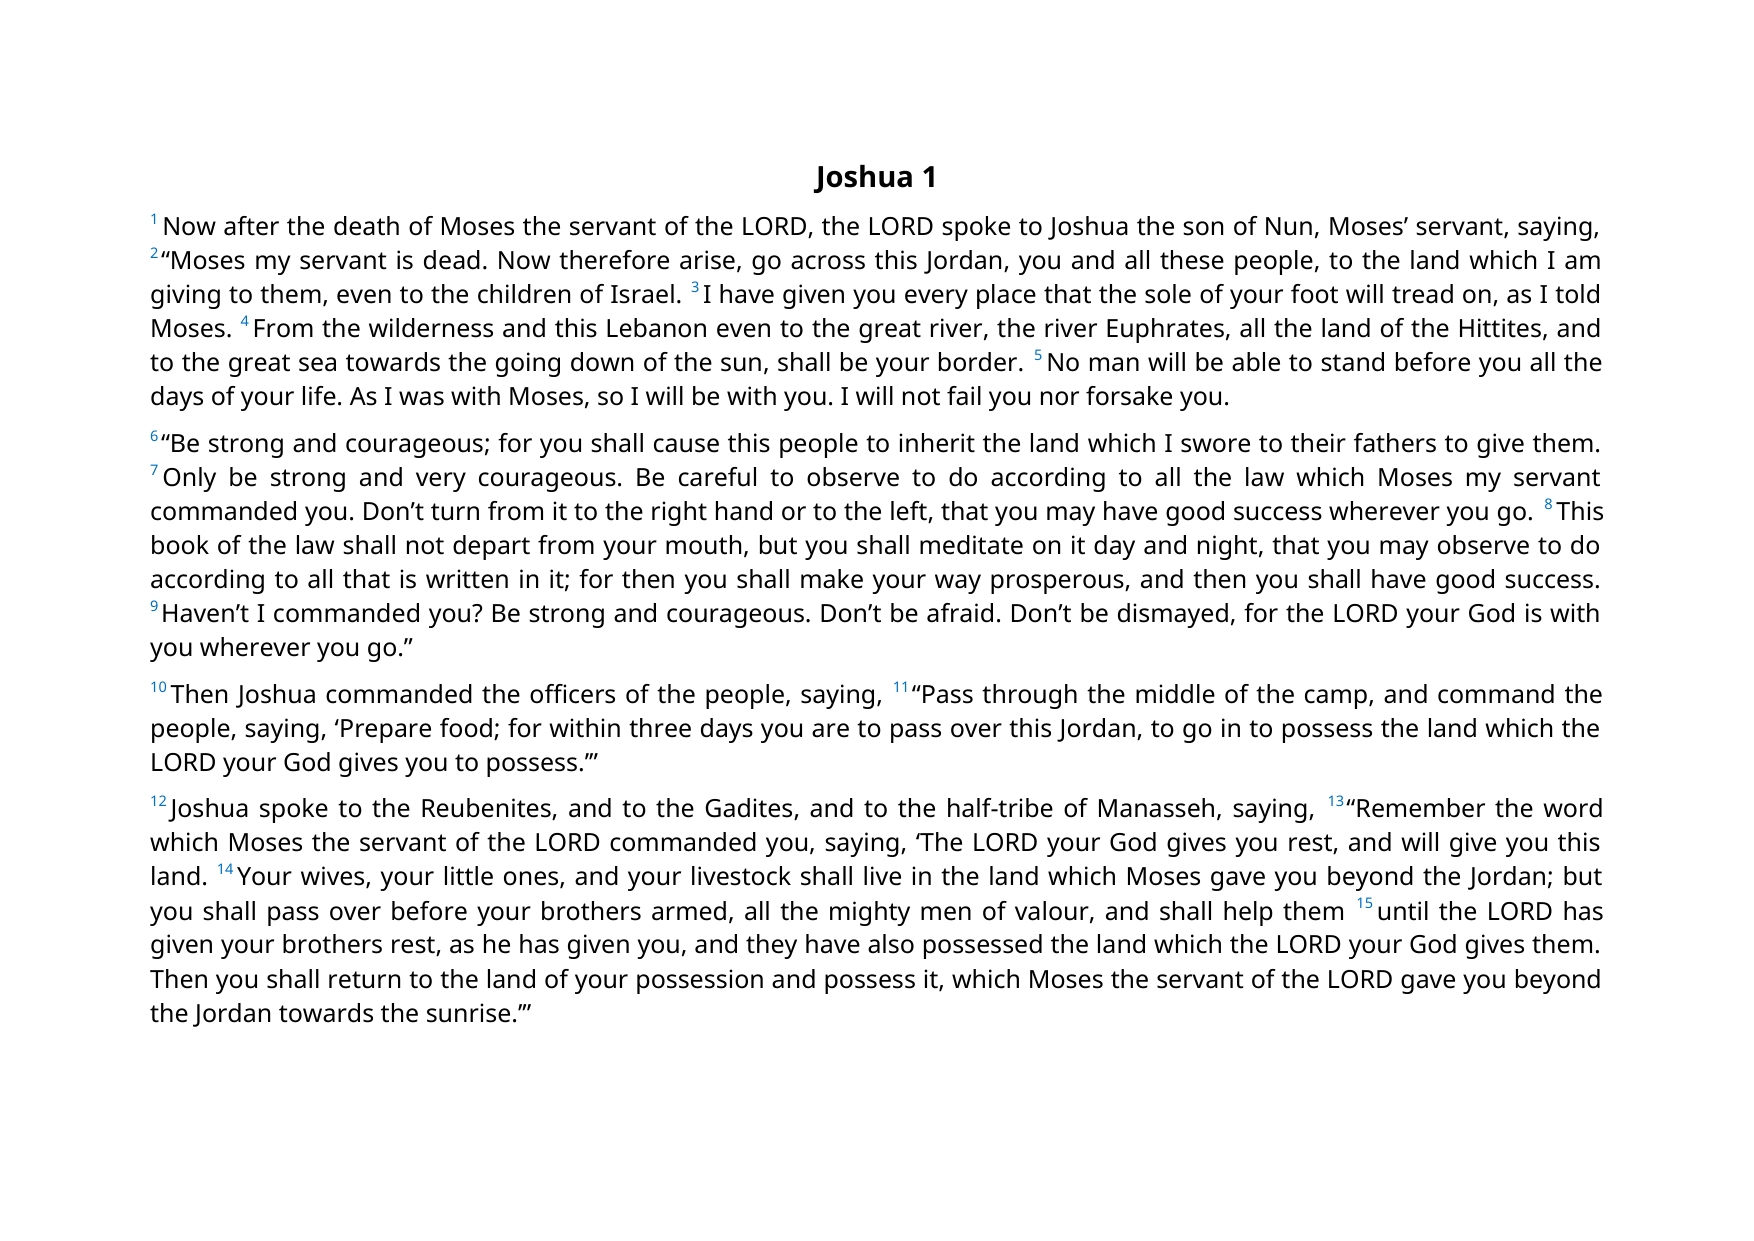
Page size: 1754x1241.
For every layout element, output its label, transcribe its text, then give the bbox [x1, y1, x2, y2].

text 6 “Be strong and courageous; for you shall cause this people to inherit the land which I swore to their fathers to give them. 7 Only be strong and very courageous. Be careful to observe to do according to all the law which Moses my servant commanded you. Don’t turn from it to the right hand or to the left, that you may have good success wherever you go. 8 This book of the law shall not depart from your mouth, but you shall meditate on it day and night, that you may observe to do according to all that is written in it; for then you shall make your way prosperous, and then you shall have good success. 9 Haven’t I commanded you? Be strong and courageous. Don’t be afraid. Don’t be dismayed, for the LORD your God is with you wherever you go.” [150, 425, 1604, 664]
text 12 Joshua spoke to the Reubenites, and to the Gadites, and to the half-tribe of Manasseh, saying, 13 “Remember the word which Moses the servant of the LORD commanded you, saying, ‘The LORD your God gives you rest, and will give you this land. 14 Your wives, your little ones, and your livestock shall live in the land which Moses gave you beyond the Jordan; but you shall pass over before your brothers armed, all the mighty men of valour, and shall help them 15 until the LORD has given your brothers rest, as he has given you, and they have also possessed the land which the LORD your God gives them. Then you shall return to the land of your possession and possess it, which Moses the servant of the LORD gave you beyond the Jordan towards the sunrise.’” [150, 791, 1604, 1029]
text Joshua 1 [150, 156, 1604, 196]
text 1 Now after the death of Moses the servant of the LORD, the LORD spoke to Joshua the son of Nun, Moses’ servant, saying, 2 “Moses my servant is dead. Now therefore arise, go across this Jordan, you and all these people, to the land which I am giving to them, even to the children of Israel. 3 I have given you every place that the sole of your foot will tread on, as I told Moses. 4 From the wilderness and this Lebanon even to the great river, the river Euphrates, all the land of the Hittites, and to the great sea towards the going down of the sun, shall be your border. 5 No man will be able to stand before you all the days of your life. As I was with Moses, so I will be with you. I will not fail you nor forsake you. [150, 208, 1604, 413]
text 10 Then Joshua commanded the officers of the people, saying, 11 “Pass through the middle of the camp, and command the people, saying, ‘Prepare food; for within three days you are to pass over this Jordan, to go in to possess the land which the LORD your God gives you to possess.’” [150, 676, 1604, 778]
